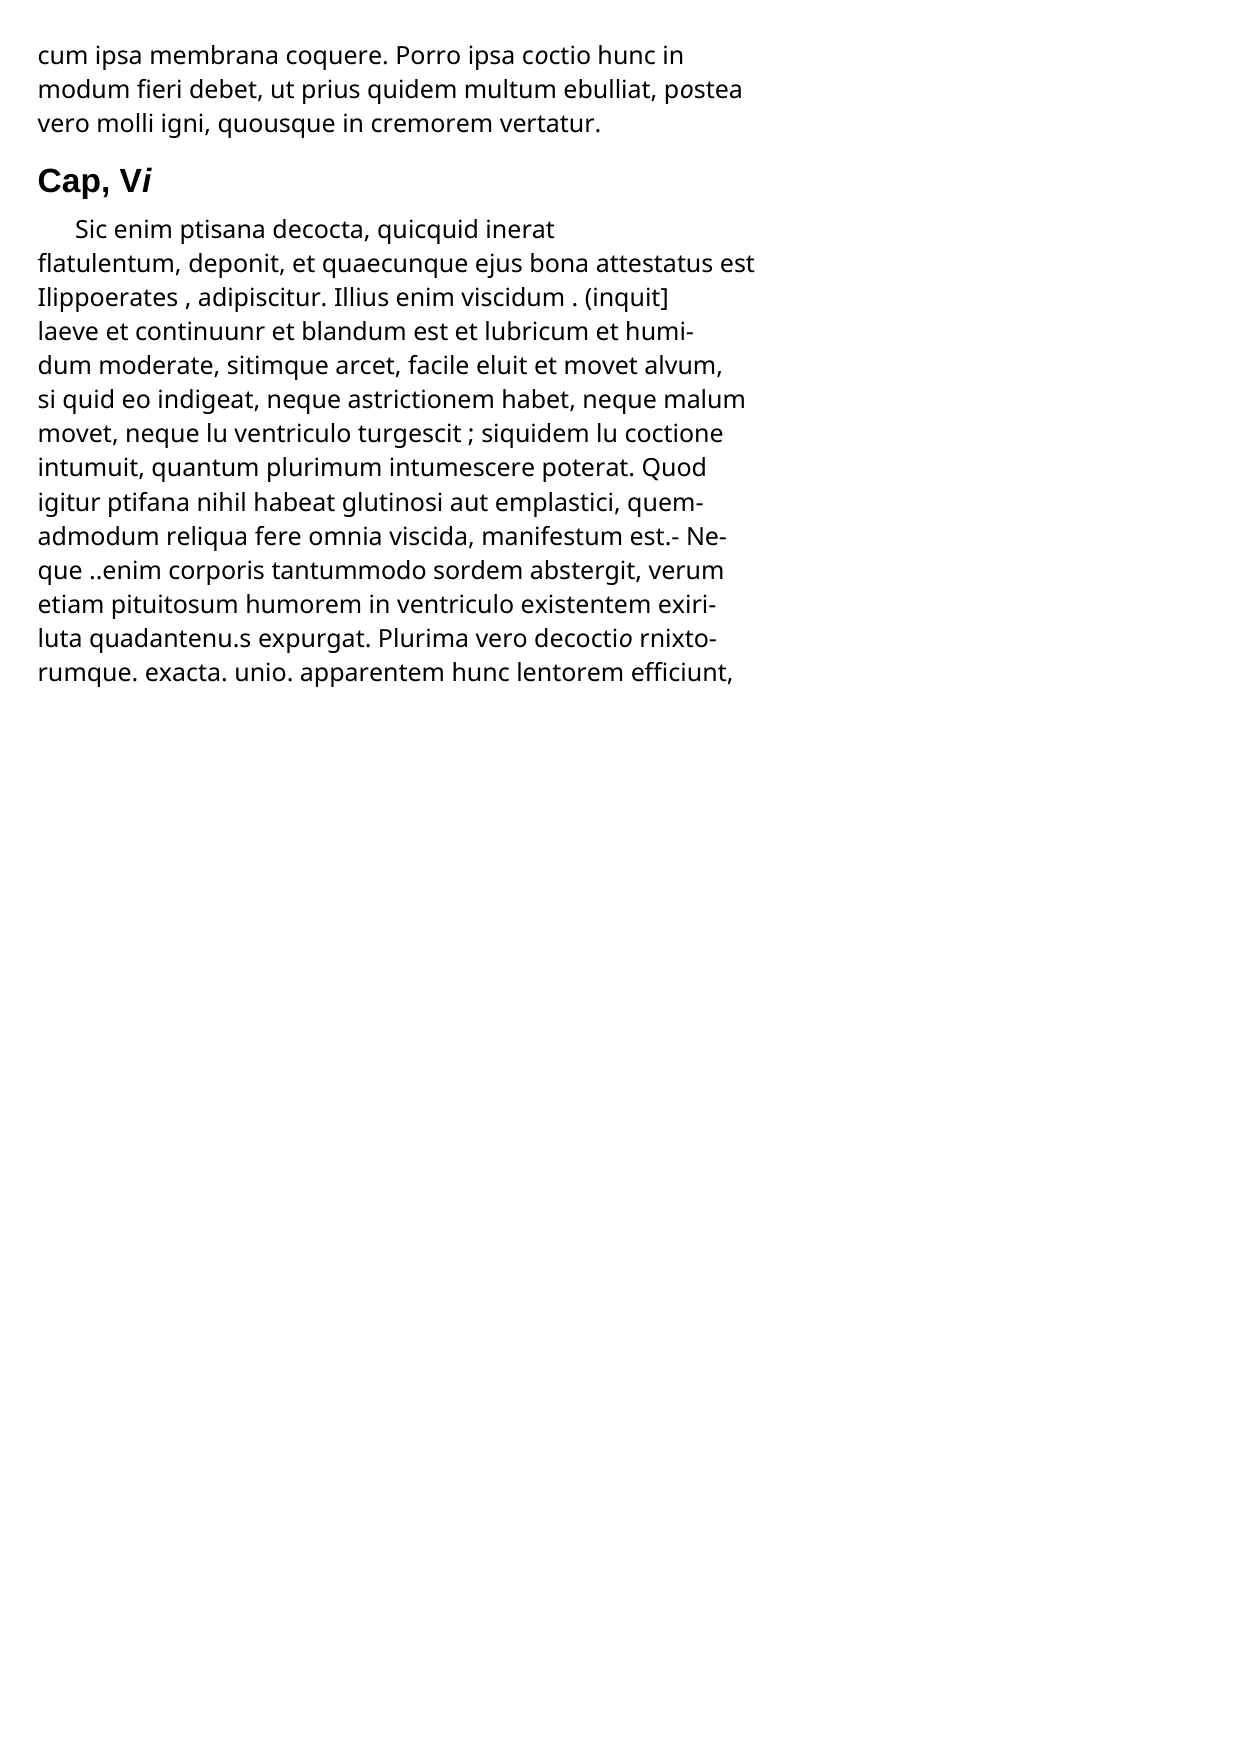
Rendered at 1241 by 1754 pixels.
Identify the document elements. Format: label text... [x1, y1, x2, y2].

subtitle Cap, Vi [37, 161, 1203, 199]
text cum ipsa membrana coquere. Porro ipsa coctio hunc in modum fieri debet, ut prius quidem multum ebulliat, postea vero molli igni, quousque in cremorem vertatur. [37, 37, 1203, 140]
text Sic enim ptisana decocta, quicquid inerat flatulentum, deponit, et quaecunque ejus bona attestatus est Ilippoerates , adipiscitur. Illius enim viscidum . (inquit] laeve et continuunr et blandum est et lubricum et humi- dum moderate, sitimque arcet, facile eluit et movet alvum, si quid eo indigeat, neque astrictionem habet, neque malum movet, neque lu ventriculo turgescit ; siquidem lu coctione intumuit, quantum plurimum intumescere poterat. Quod igitur ptifana nihil habeat glutinosi aut emplastici, quem- admodum reliqua fere omnia viscida, manifestum est.- Ne- que ..enim corporis tantummodo sordem abstergit, verum etiam pituitosum humorem in ventriculo existentem exiri- luta quadantenu.s expurgat. Plurima vero decoctio rnixto- rumque. exacta. unio. apparentem hunc lentorem efficiunt, [37, 212, 1203, 688]
